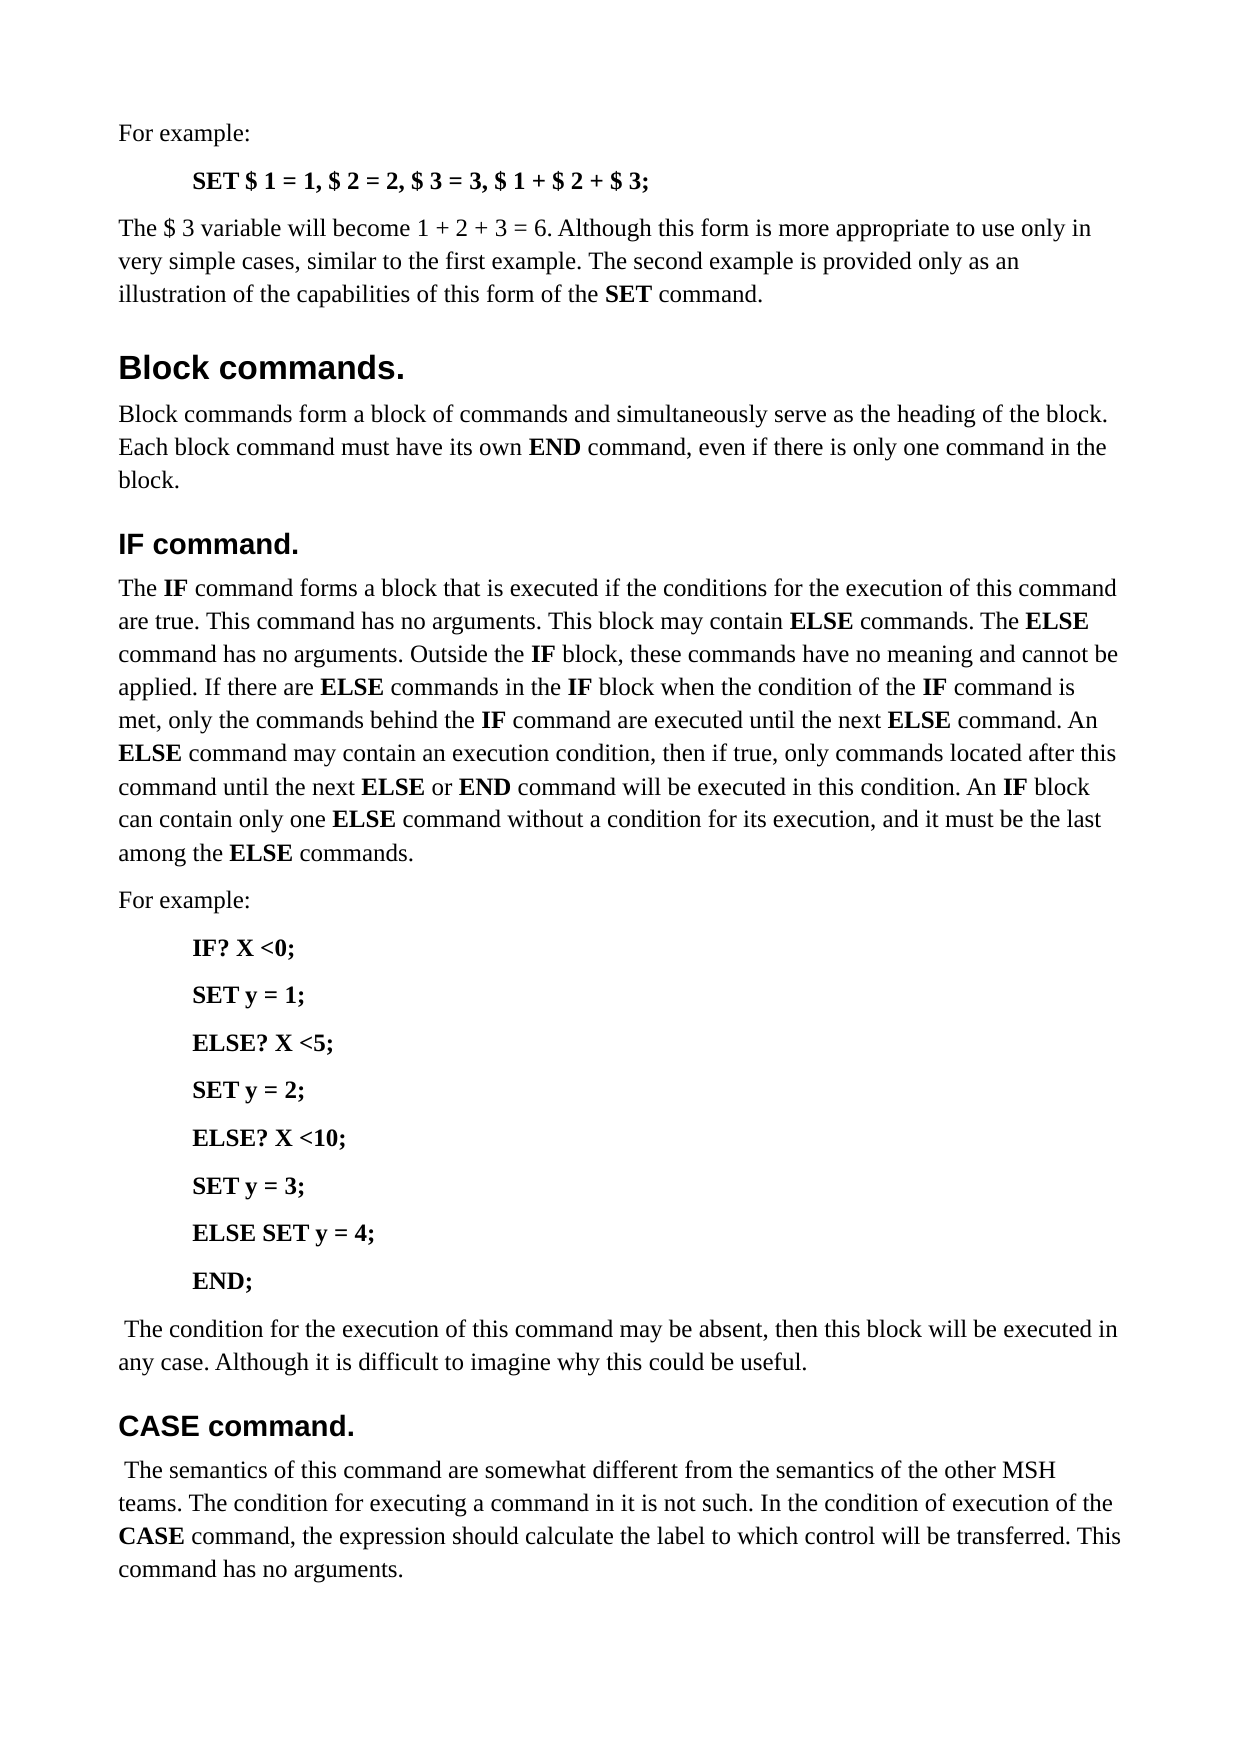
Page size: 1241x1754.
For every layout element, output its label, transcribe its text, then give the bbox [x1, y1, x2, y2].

text SET y = 3; [118, 1171, 1122, 1199]
text ELSE? X <10; [118, 1123, 1122, 1152]
text END; [118, 1266, 1122, 1295]
text For example: [118, 118, 1122, 147]
subtitle CASE command. [118, 1409, 1122, 1443]
text For example: [118, 885, 1122, 914]
text SET y = 1; [118, 980, 1122, 1009]
text IF? X <0; [118, 933, 1122, 962]
text Block commands form a block of commands and simultaneously serve as the heading of the block. Each block command must have its own END command, even if there is only one command in the block. [118, 399, 1122, 494]
text The $ 3 variable will become 1 + 2 + 3 = 6. Although this form is more appropriate to use only in very simple cases, similar to the first example. The second example is provided only as an illustration of the capabilities of this form of the SET command. [118, 213, 1122, 308]
text SET y = 2; [118, 1076, 1122, 1104]
text ELSE SET y = 4; [118, 1218, 1122, 1247]
subtitle Block commands. [118, 348, 1122, 386]
text ELSE? X <5; [118, 1028, 1122, 1057]
text The IF command forms a block that is executed if the conditions for the execution of this command are true. This command has no arguments. This block may contain ELSE commands. The ELSE command has no arguments. Outside the IF block, these commands have no meaning and cannot be applied. If there are ELSE commands in the IF block when the condition of the IF command is met, only the commands behind the IF command are executed until the next ELSE command. An ELSE command may contain an execution condition, then if true, only commands located after this command until the next ELSE or END command will be executed in this condition. An IF block can contain only one ELSE command without a condition for its execution, and it must be the last among the ELSE commands. [118, 573, 1122, 866]
subtitle IF command. [118, 527, 1122, 561]
text The semantics of this command are somewhat different from the semantics of the other MSH teams. The condition for executing a command in it is not such. In the condition of execution of the CASE command, the expression should calculate the label to which control will be transferred. This command has no arguments. [118, 1455, 1122, 1583]
text SET $ 1 = 1, $ 2 = 2, $ 3 = 3, $ 1 + $ 2 + $ 3; [118, 166, 1122, 194]
text The condition for the execution of this command may be absent, then this block will be executed in any case. Although it is difficult to imagine why this could be useful. [118, 1314, 1122, 1375]
